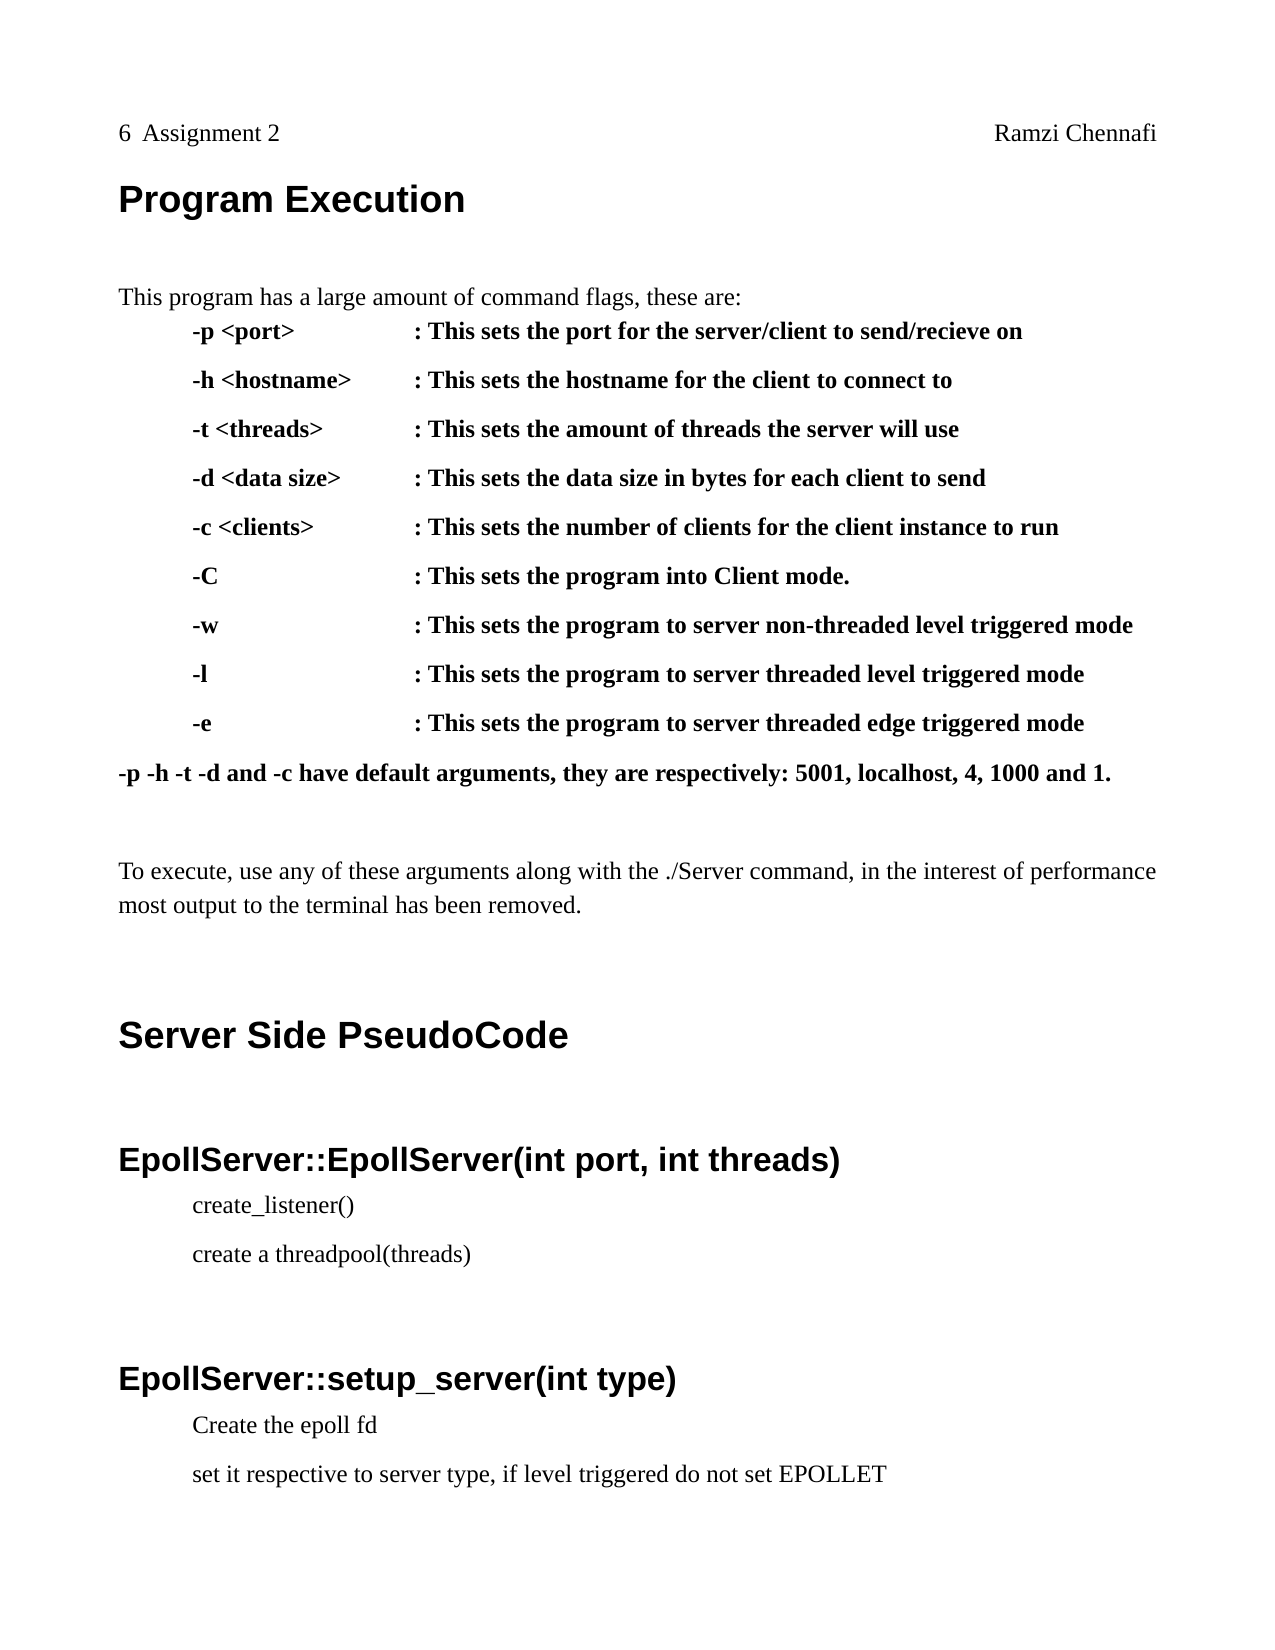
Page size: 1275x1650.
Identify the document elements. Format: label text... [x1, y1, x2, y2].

text create a threadpool(threads) [118, 1239, 1157, 1268]
text -p -h -t -d and -c have default arguments, they are respectively: 5001, localhost, 4, 1000 and 1. [118, 758, 1157, 786]
text set it respective to server type, if level triggered do not set EPOLLET [118, 1459, 1157, 1487]
text -w : This sets the program to server non-threaded level triggered mode [118, 610, 1157, 639]
subtitle EpollServer::setup_server(int type) [118, 1358, 1157, 1397]
text To execute, use any of these arguments along with the ./Server command, in the interest of performance most output to the terminal has been removed. [118, 856, 1157, 919]
text -t <threads> : This sets the amount of threads the server will use [118, 414, 1157, 443]
text -C : This sets the program into Client mode. [118, 561, 1157, 590]
subtitle Program Execution [118, 176, 1157, 220]
text -d <data size> : This sets the data size in bytes for each client to send [118, 463, 1157, 492]
subtitle EpollServer::EpollServer(int port, int threads) [118, 1139, 1157, 1178]
text This program has a large amount of command flags, these are: -p <port> : This sets the port for the server/client to send/recieve on [118, 282, 1157, 345]
subtitle Server Side PseudoCode [118, 1013, 1157, 1057]
text -c <clients> : This sets the number of clients for the client instance to run [118, 512, 1157, 541]
text -e : This sets the program to server threaded edge triggered mode [118, 708, 1157, 737]
text Create the epoll fd [118, 1410, 1157, 1438]
text -h <hostname> : This sets the hostname for the client to connect to [118, 365, 1157, 394]
text create_listener() [118, 1191, 1157, 1219]
text -l : This sets the program to server threaded level triggered mode [118, 659, 1157, 688]
